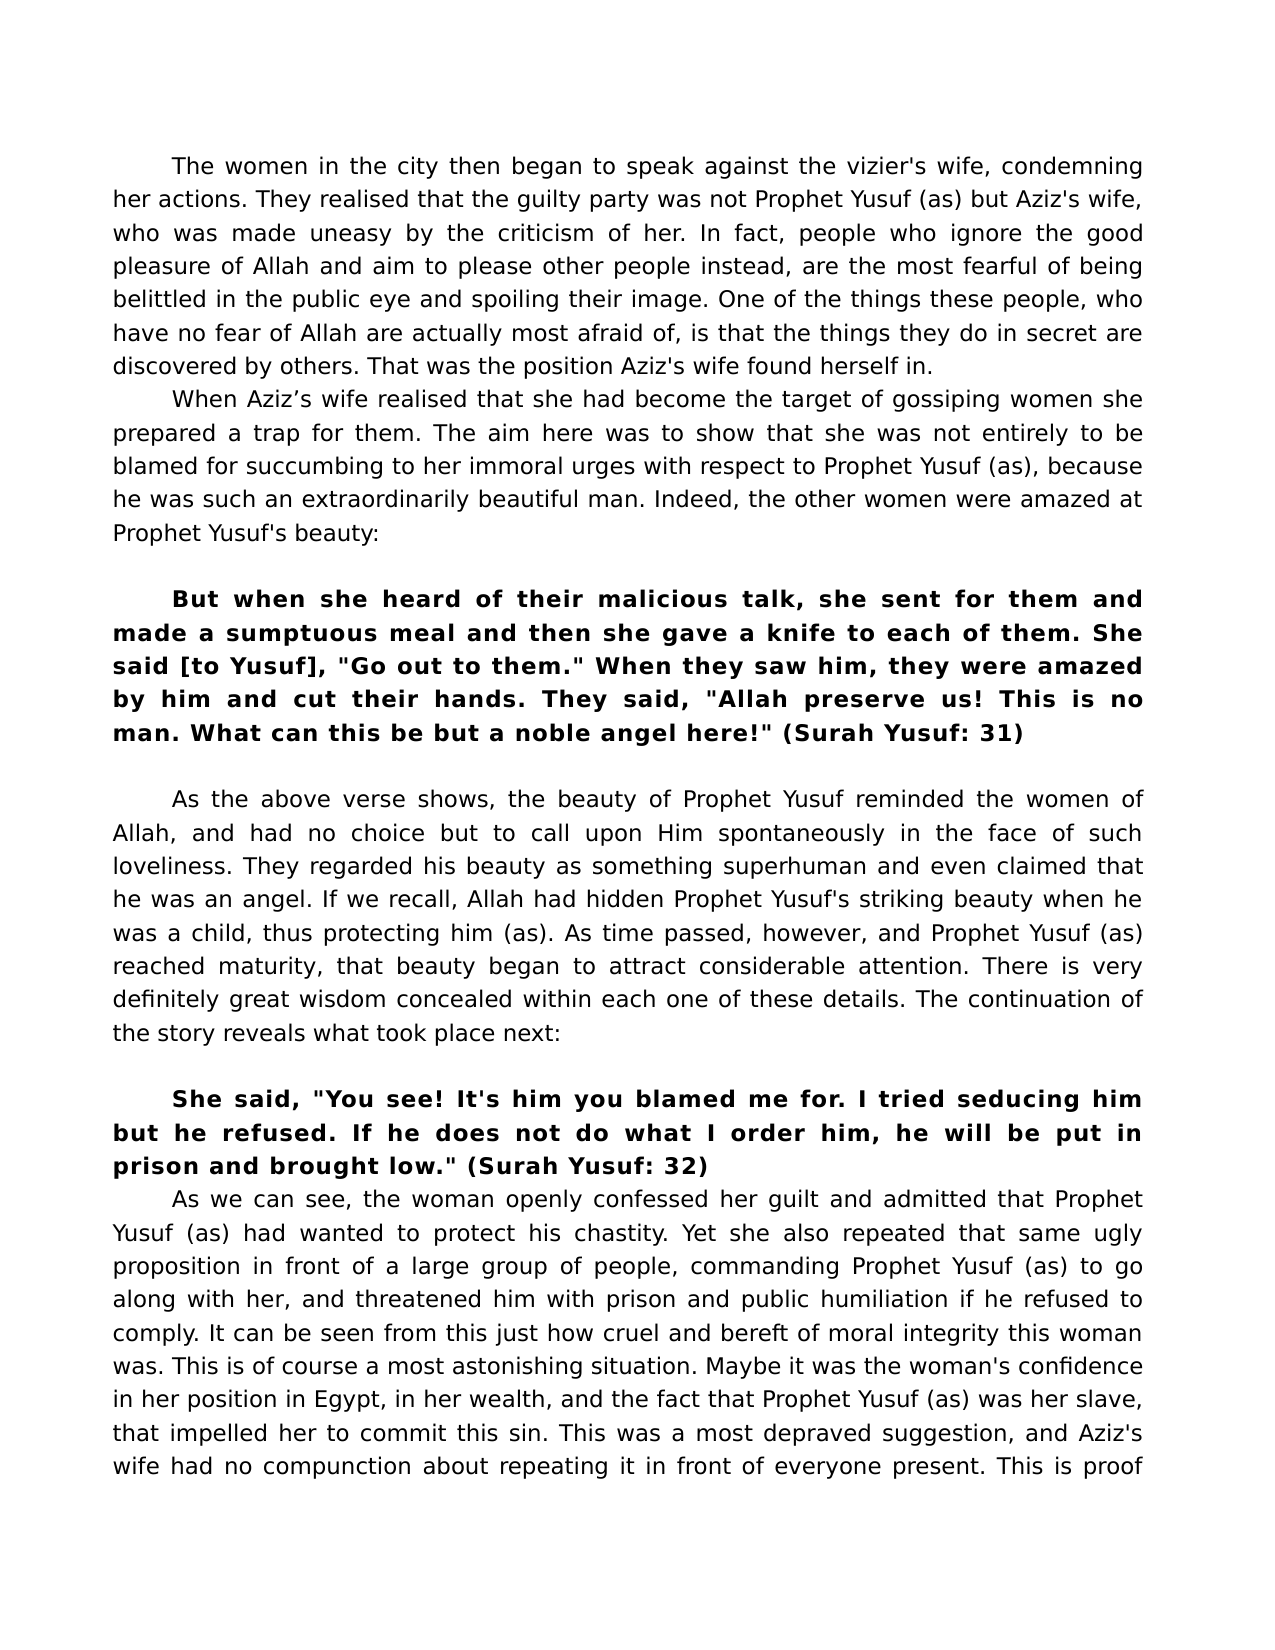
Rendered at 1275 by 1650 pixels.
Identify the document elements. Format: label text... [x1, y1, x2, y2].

text The women in the city then began to speak against the vizier's wife, condemning her actions. They realised that the guilty party was not Prophet Yusuf (as) but Aziz's wife, who was made uneasy by the criticism of her. In fact, people who ignore the good pleasure of Allah and aim to please other people instead, are the most fearful of being belittled in the public eye and spoiling their image. One of the things these people, who have no fear of Allah are actually most afraid of, is that the things they do in secret are discovered by others. That was the position Aziz's wife found herself in. [112, 148, 1145, 381]
text When Aziz’s wife realised that she had become the target of gossiping women she prepared a trap for them. The aim here was to show that she was not entirely to be blamed for succumbing to her immoral urges with respect to Prophet Yusuf (as), because he was such an extraordinarily beautiful man. Indeed, the other women were amazed at Prophet Yusuf's beauty: [112, 381, 1145, 548]
text She said, "You see! It's him you blamed me for. I tried seducing him but he refused. If he does not do what I order him, he will be put in prison and brought low." (Surah Yusuf: 32) [112, 1081, 1145, 1181]
text As we can see, the woman openly confessed her guilt and admitted that Prophet Yusuf (as) had wanted to protect his chastity. Yet she also repeated that same ugly proposition in front of a large group of people, commanding Prophet Yusuf (as) to go along with her, and threatened him with prison and public humiliation if he refused to comply. It can be seen from this just how cruel and bereft of moral integrity this woman was. This is of course a most astonishing situation. Maybe it was the woman's confidence in her position in Egypt, in her wealth, and the fact that Prophet Yusuf (as) was her slave, that impelled her to commit this sin. This was a most depraved suggestion, and Aziz's wife had no compunction about repeating it in front of everyone present. This is proof [112, 1181, 1145, 1481]
text But when she heard of their malicious talk, she sent for them and made a sumptuous meal and then she gave a knife to each of them. She said [to Yusuf], "Go out to them." When they saw him, they were amazed by him and cut their hands. They said, "Allah preserve us! This is no man. What can this be but a noble angel here!" (Surah Yusuf: 31) [112, 581, 1145, 748]
text As the above verse shows, the beauty of Prophet Yusuf reminded the women of Allah, and had no choice but to call upon Him spontaneously in the face of such loveliness. They regarded his beauty as something superhuman and even claimed that he was an angel. If we recall, Allah had hidden Prophet Yusuf's striking beauty when he was a child, thus protecting him (as). As time passed, however, and Prophet Yusuf (as) reached maturity, that beauty began to attract considerable attention. There is very definitely great wisdom concealed within each one of these details. The continuation of the story reveals what took place next: [112, 781, 1145, 1048]
